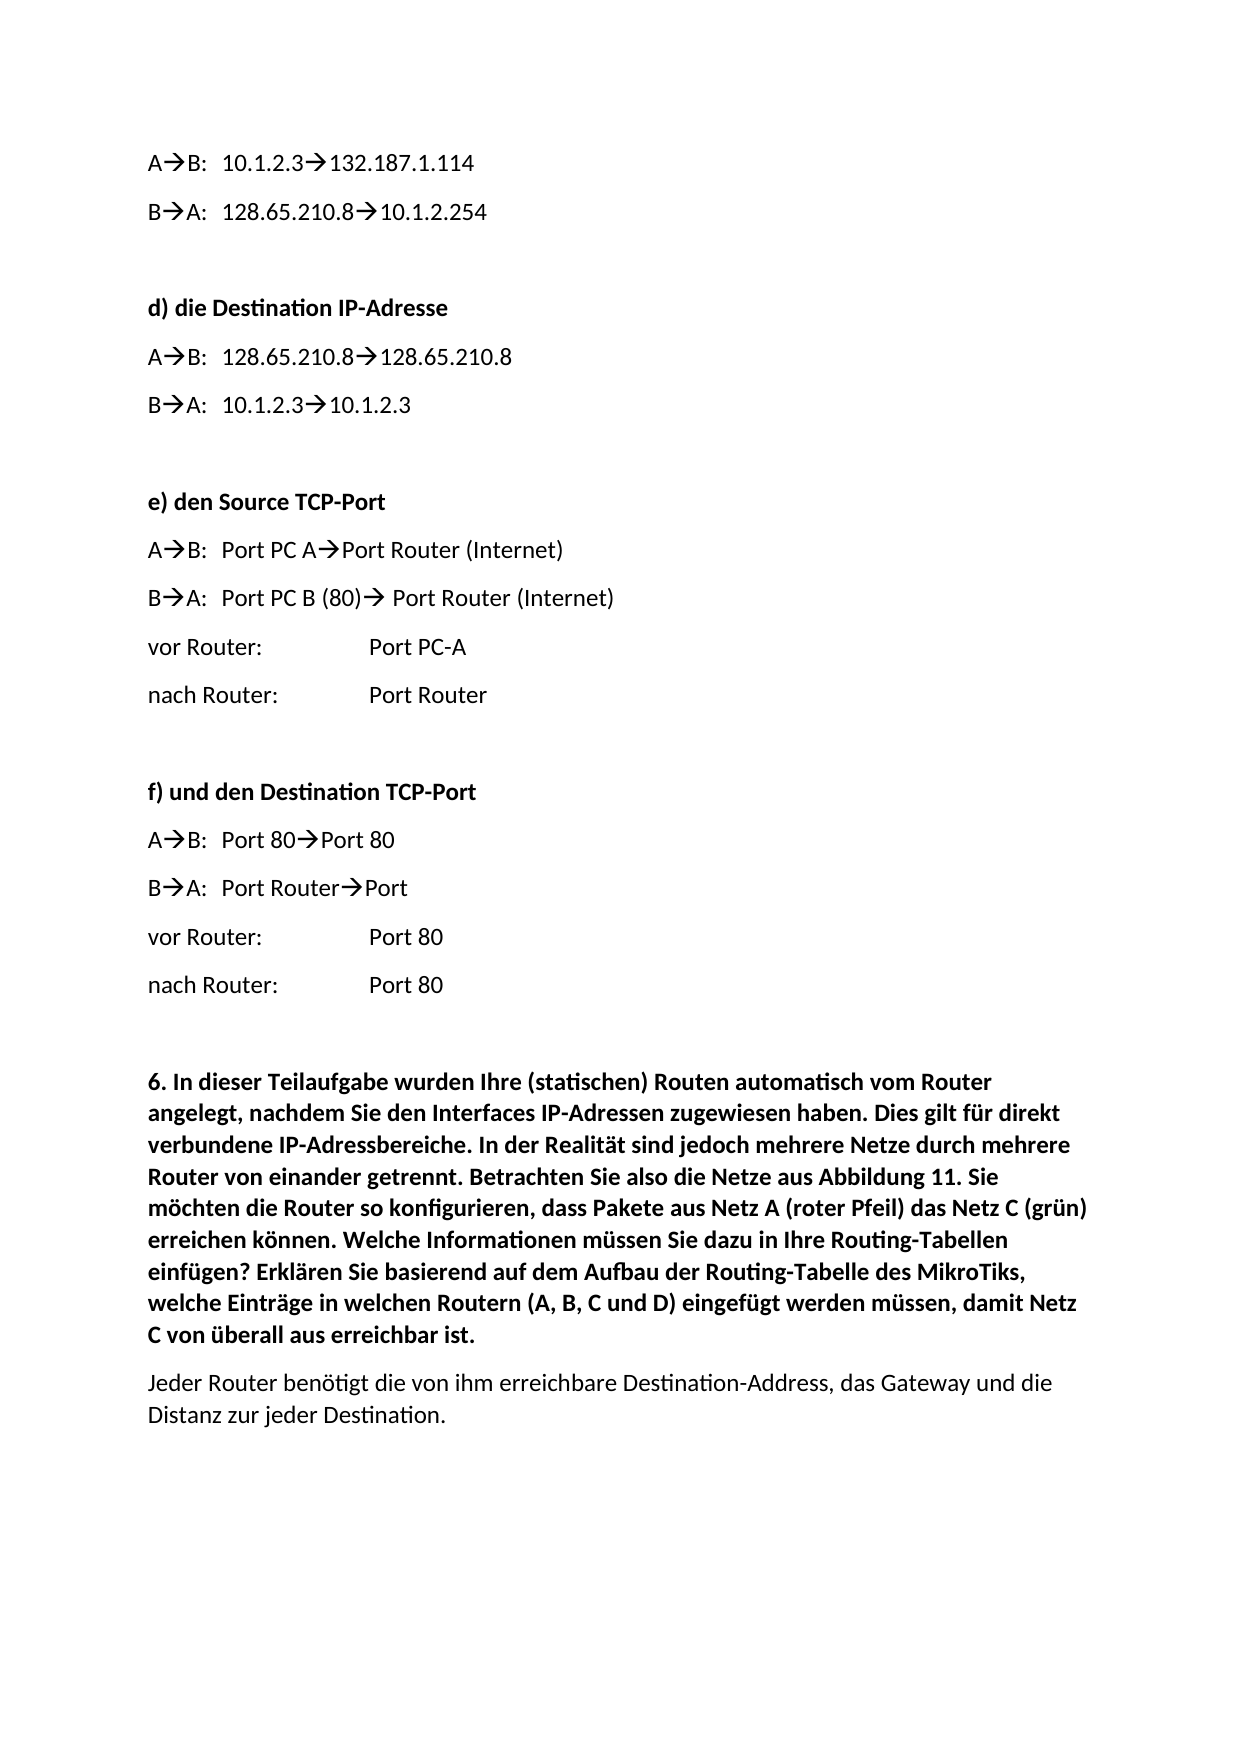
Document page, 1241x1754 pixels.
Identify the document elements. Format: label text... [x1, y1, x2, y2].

text 6. In dieser Teilaufgabe wurden Ihre (statischen) Routen automatisch vom Router angelegt, nachdem Sie den Interfaces IP-Adressen zugewiesen haben. Dies gilt für direkt verbundene IP-Adressbereiche. In der Realität sind jedoch mehrere Netze durch mehrere Router von einander getrennt. Betrachten Sie also die Netze aus Abbildung 11. Sie möchten die Router so konfigurieren, dass Pakete aus Netz A (roter Pfeil) das Netz C (grün) erreichen können. Welche Informationen müssen Sie dazu in Ihre Routing-Tabellen einfügen? Erklären Sie basierend auf dem Aufbau der Routing-Tabelle des MikroTiks, welche Einträge in welchen Routern (A, B, C und D) eingefügt werden müssen, damit Netz C von überall aus erreichbar ist. [148, 1066, 1093, 1350]
text BA: Port PC B (80) Port Router (Internet) [148, 583, 1093, 613]
text BA: Port RouterPort [148, 873, 1093, 903]
text Jeder Router benötigt die von ihm erreichbare Destination-Address, das Gateway und die Distanz zur jeder Destination. [148, 1368, 1093, 1430]
text vor Router: Port PC-A [148, 631, 1093, 661]
text nach Router: Port 80 [148, 969, 1093, 1000]
text AB: Port 80Port 80 [148, 824, 1093, 855]
text e) den Source TCP-Port [148, 486, 1093, 516]
text vor Router: Port 80 [148, 921, 1093, 951]
text BA: 10.1.2.310.1.2.3 [148, 389, 1093, 420]
text d) die Destination IP-Adresse [148, 293, 1093, 323]
text BA: 128.65.210.810.1.2.254 [148, 196, 1093, 226]
text AB: 128.65.210.8128.65.210.8 [148, 341, 1093, 371]
text AB: 10.1.2.3132.187.1.114 [148, 148, 1093, 178]
text AB: Port PC APort Router (Internet) [148, 534, 1093, 565]
text f) und den Destination TCP-Port [148, 776, 1093, 806]
text nach Router: Port Router [148, 679, 1093, 710]
